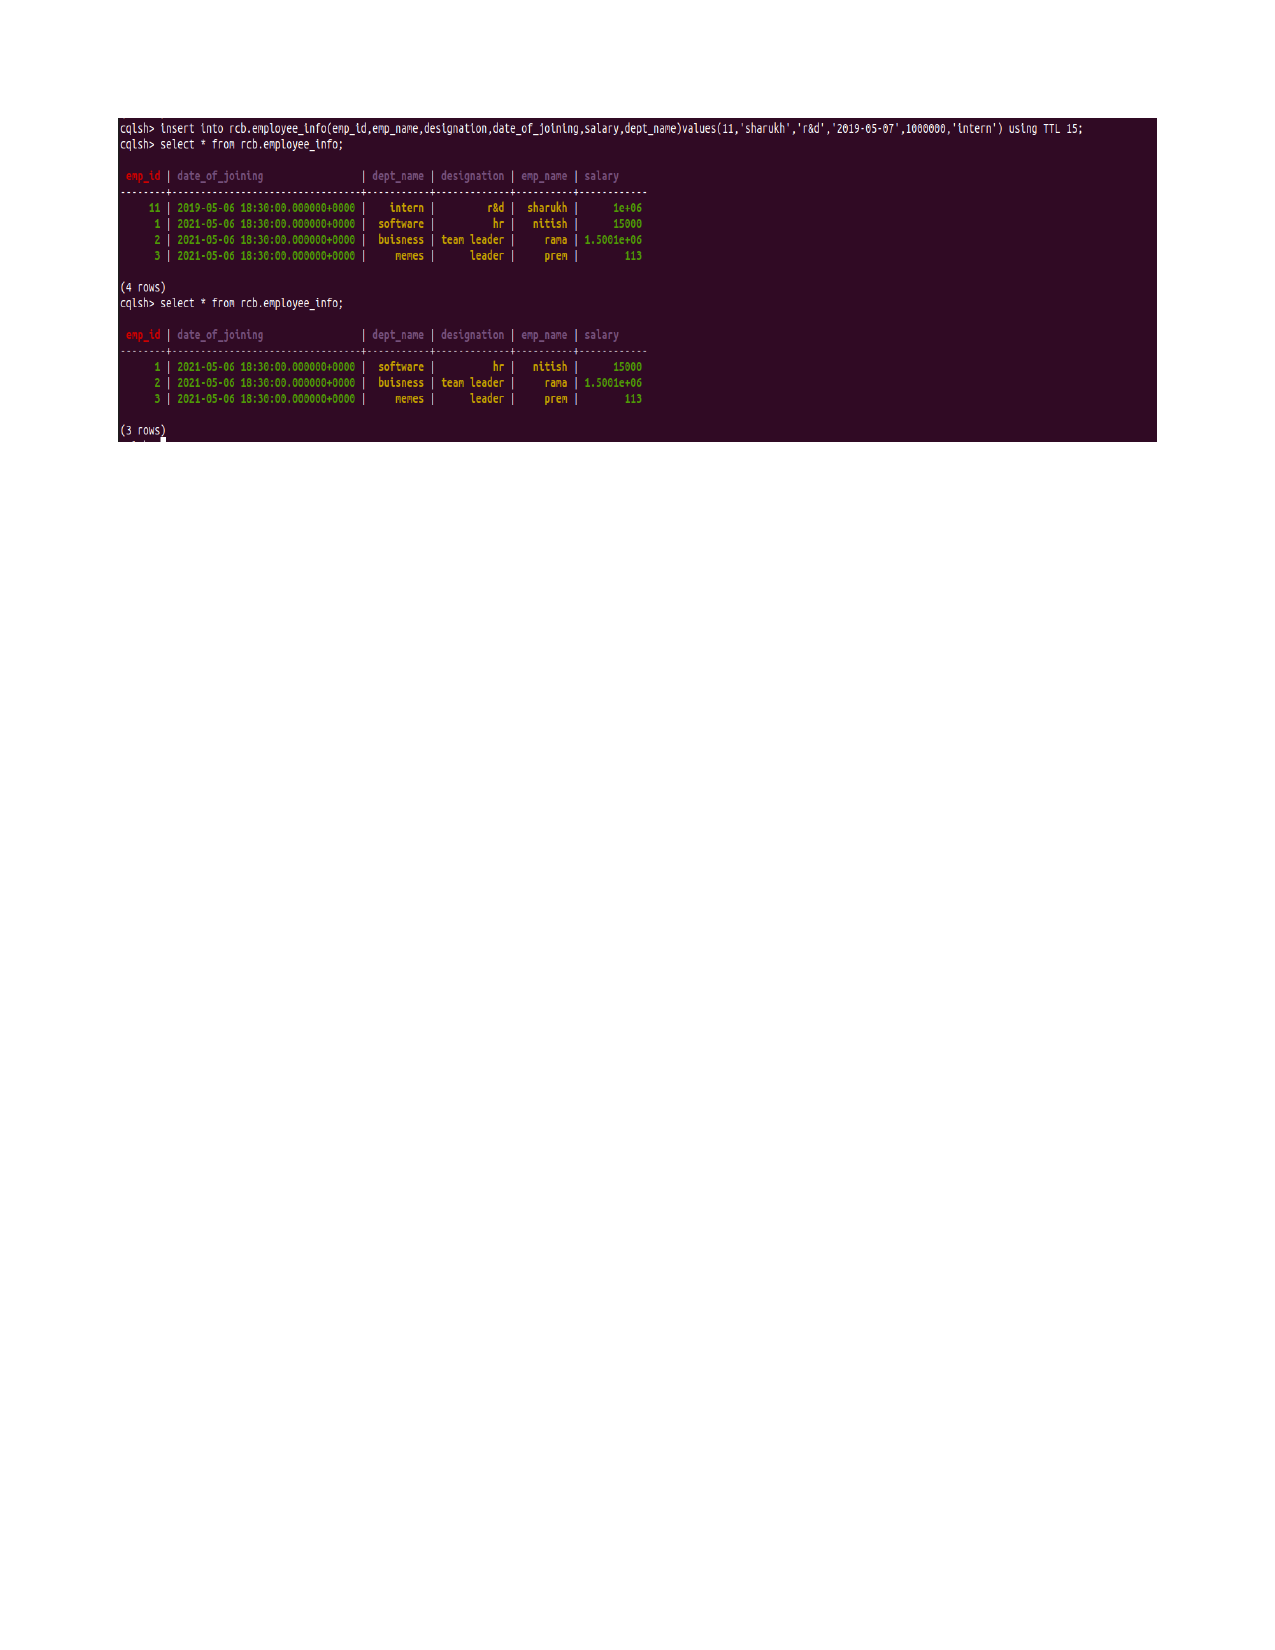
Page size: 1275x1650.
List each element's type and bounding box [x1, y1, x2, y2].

picture [118, 118, 1157, 442]
